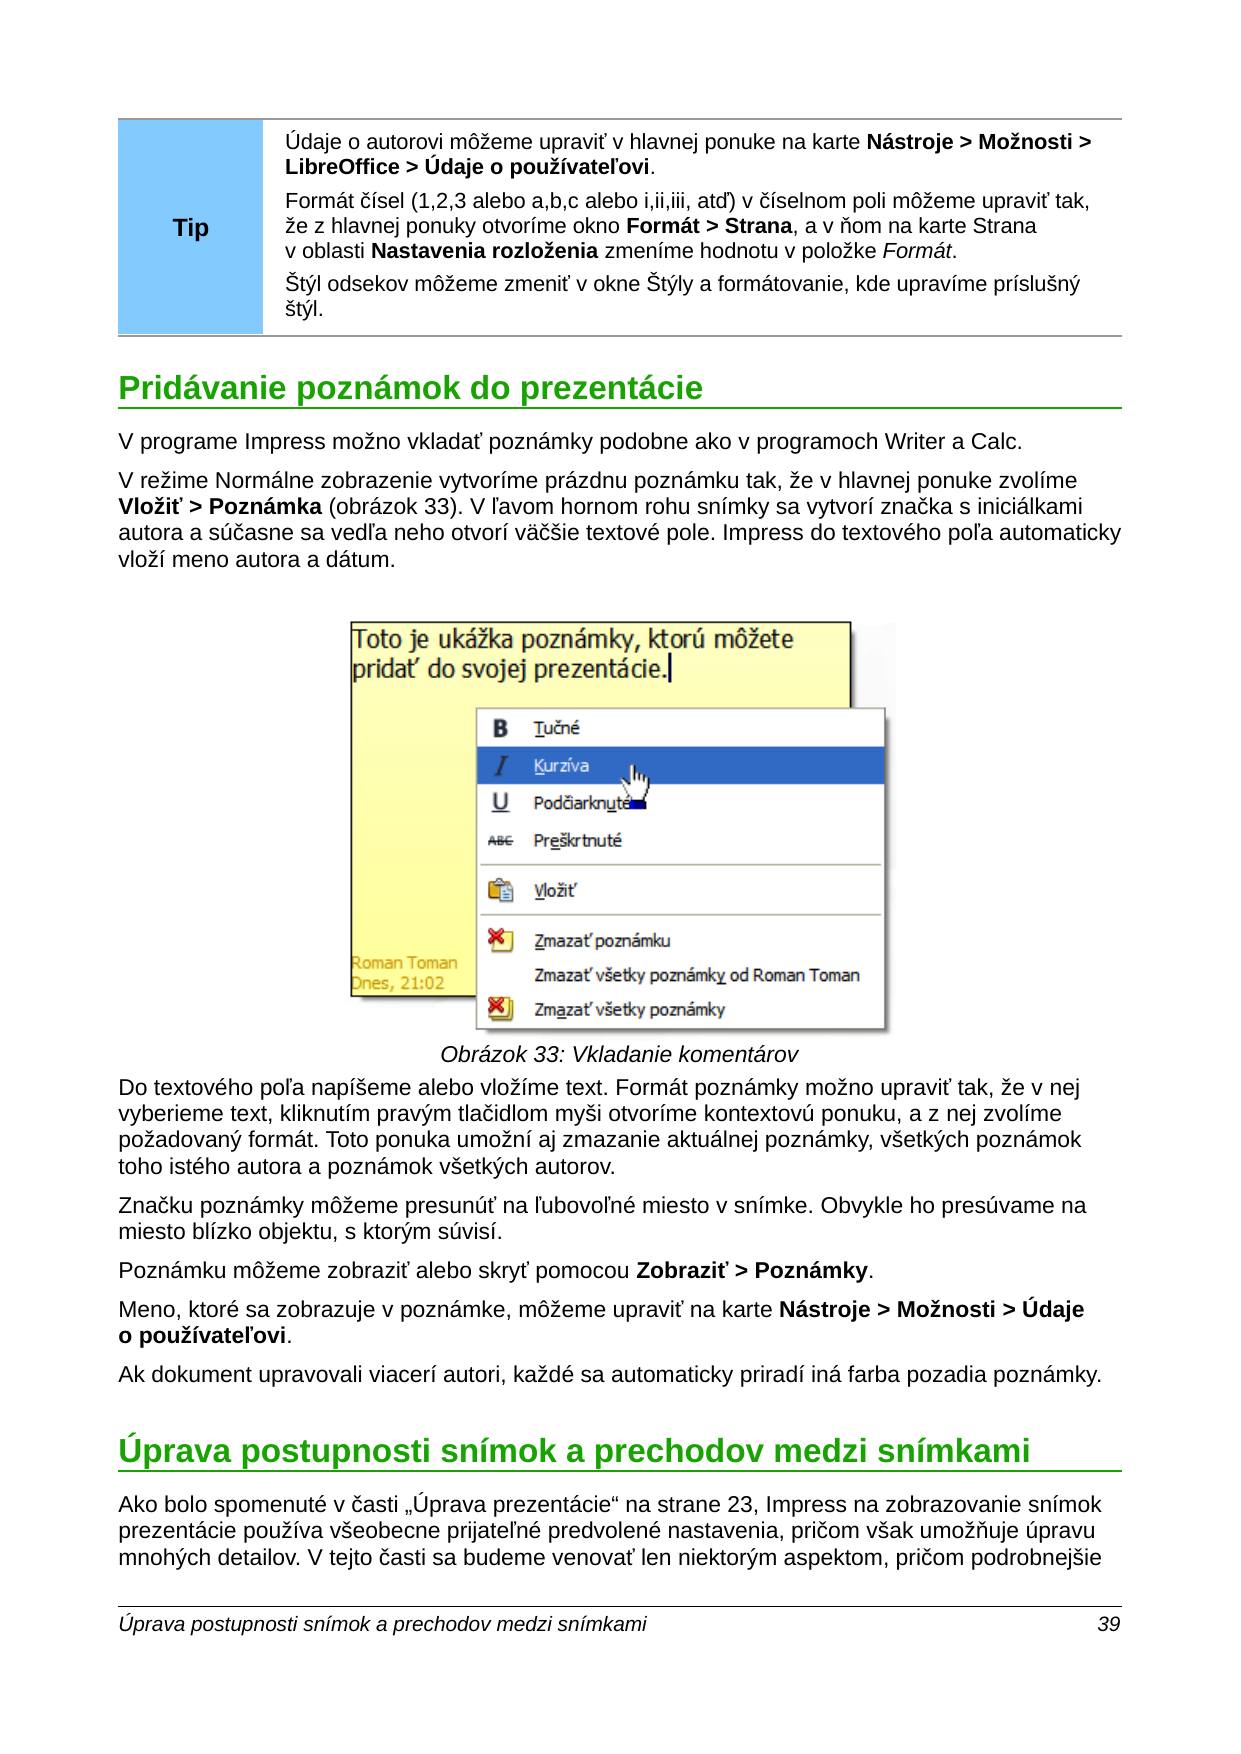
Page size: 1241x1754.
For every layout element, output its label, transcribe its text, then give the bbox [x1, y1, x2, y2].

table_header Údaje o autorovi môžeme upraviť v hlavnej ponuke na karte Nástroje > Možnosti > LibreOffice > Údaje o používateľovi. Formát čísel (1,2,3 alebo a,b,c alebo i,ii,iii, atď) v číselnom poli môžeme upraviť tak, že z hlavnej ponuky otvoríme okno Formát > Strana, a v ňom na karte Strana v oblasti Nastavenia rozloženia zmeníme hodnotu v položke Formát. Štýl odsekov môžeme zmeniť v okne Štýly a formátovanie, kde upravíme príslušný štýl. [264, 120, 1122, 334]
picture [343, 617, 897, 1041]
list Ako bolo spomenuté v časti „Úprava prezentácie“ na strane 21, Impress na zobrazovanie snímok prezentácie používa všeobecne prijateľné predvolené nastavenia, pričom však umožňuje úpravu mnohých detailov. V tejto časti sa budeme venovať len niektorým aspektom, pričom podrobnejšie vysvetlenie sa nachádza v kapitole 9, Prezentácie v knihe Návod na používanie programu Impress (Impress Guide). [118, 1491, 1122, 1570]
text V programe Impress možno vkladať poznámky podobne ako v programoch Writer a Calc. [118, 428, 1122, 454]
text Obrázok 33: Vkladanie komentárov [276, 624, 964, 1067]
subtitle Pridávanie poznámok do prezentácie [118, 368, 1122, 407]
text Značku poznámky môžeme presunúť na ľubovoľné miesto v snímke. Obvykle ho presúvame na miesto blízko objektu, s ktorým súvisí. [118, 1192, 1122, 1244]
text Meno, ktoré sa zobrazuje v poznámke, môžeme upraviť na karte Nástroje > Možnosti > Údaje o používateľovi. [118, 1296, 1122, 1348]
text Ak dokument upravovali viacerí autori, každé sa automaticky priradí iná farba pozadia poznámky. [118, 1361, 1122, 1387]
text V režime Normálne zobrazenie vytvoríme prázdnu poznámku tak, že v hlavnej ponuke zvolíme Vložiť > Poznámka (obrázok 33). V ľavom hornom rohu snímky sa vytvorí značka s iniciálkami autora a súčasne sa vedľa neho otvorí väčšie textové pole. Impress do textového poľa automaticky vloží meno autora a dátum. [118, 467, 1122, 572]
subtitle Úprava postupnosti snímok a prechodov medzi snímkami [118, 1432, 1122, 1470]
text Poznámku môžeme zobraziť alebo skryť pomocou Zobraziť > Poznámky. [118, 1257, 1122, 1283]
text Do textového poľa napíšeme alebo vložíme text. Formát poznámky možno upraviť tak, že v nej vyberieme text, kliknutím pravým tlačidlom myši otvoríme kontextovú ponuku, a z nej zvolíme požadovaný formát. Toto ponuka umožní aj zmazanie aktuálnej poznámky, všetkých poznámok toho istého autora a poznámok všetkých autorov. [118, 1074, 1122, 1179]
table_header Tip [118, 120, 263, 334]
